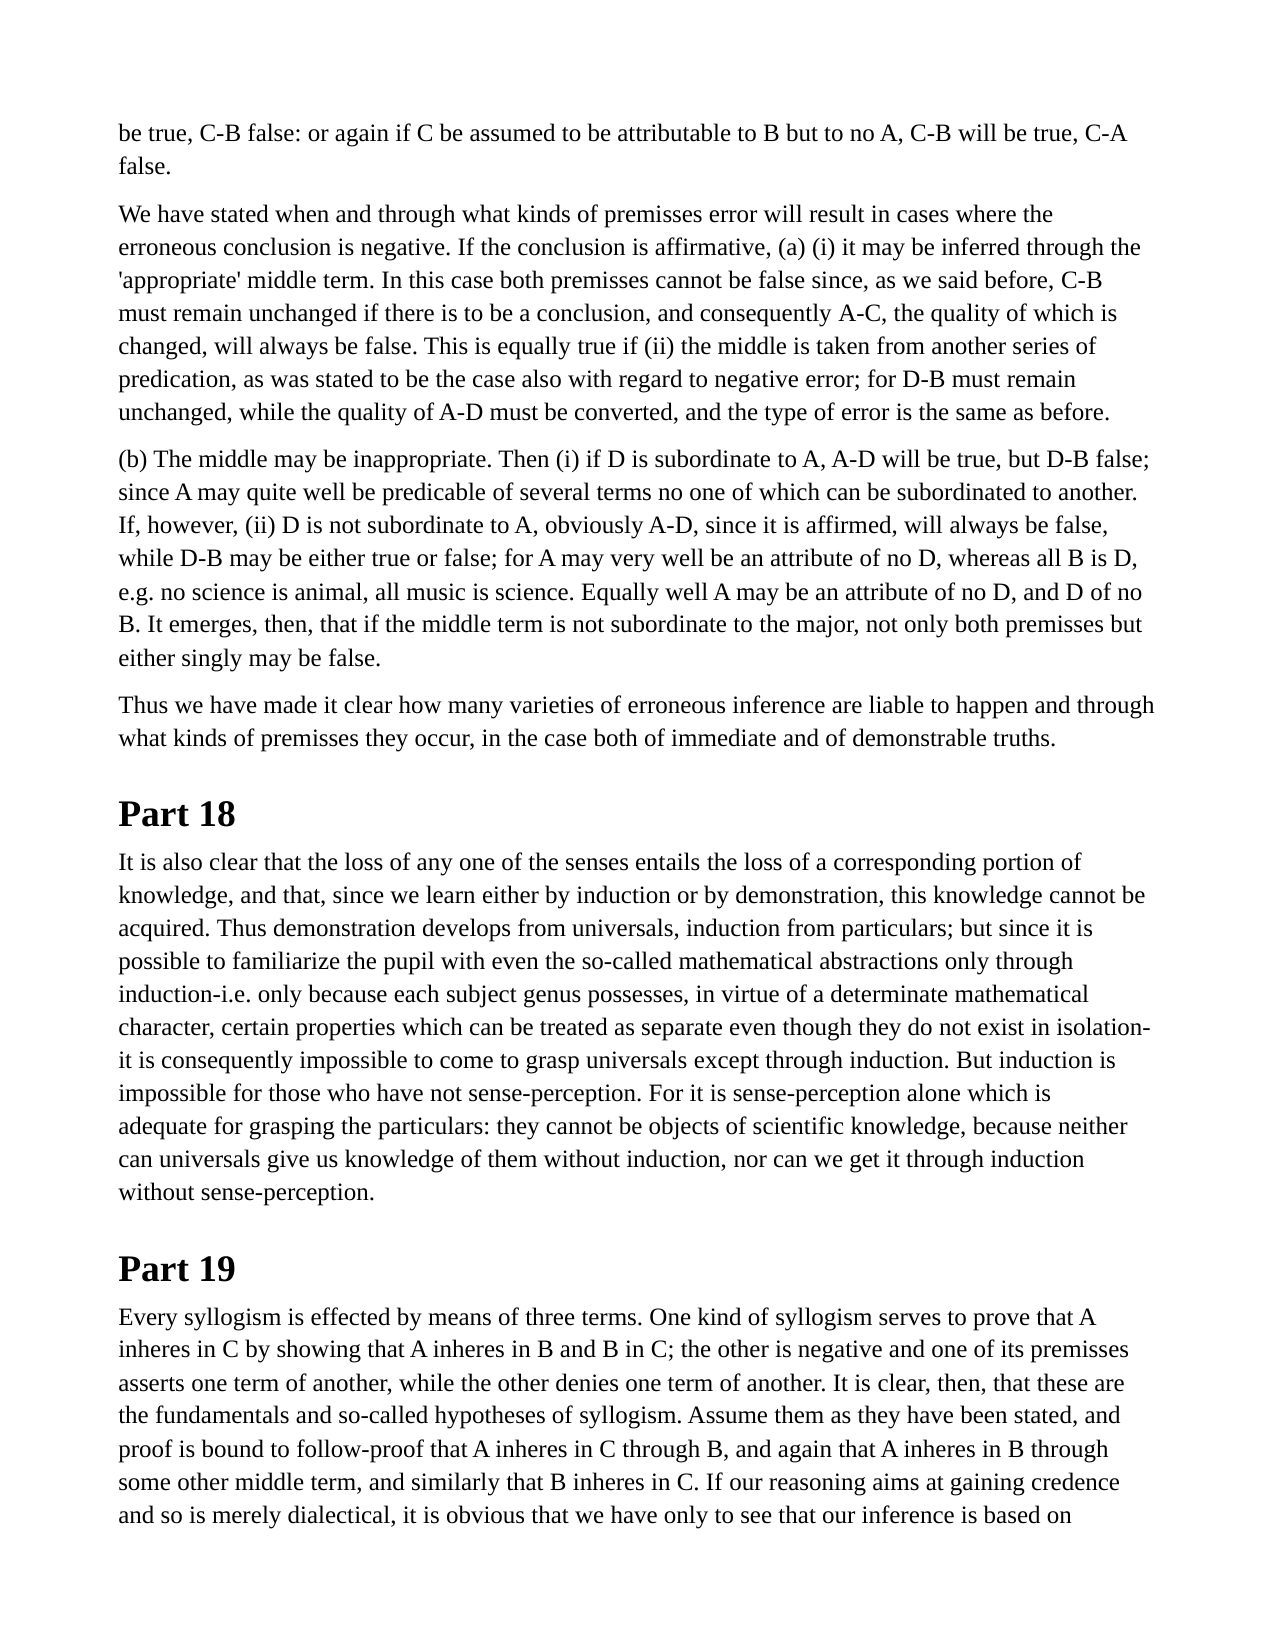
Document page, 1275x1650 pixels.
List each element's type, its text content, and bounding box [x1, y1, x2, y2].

text Every syllogism is effected by means of three terms. One kind of syllogism serves to prove that A inheres in C by showing that A inheres in B and B in C; the other is negative and one of its premisses asserts one term of another, while the other denies one term of another. It is clear, then, that these are the fundamentals and so-called hypotheses of syllogism. Assume them as they have been stated, and proof is bound to follow-proof that A inheres in C through B, and again that A inheres in B through some other middle term, and similarly that B inheres in C. If our reasoning aims at gaining credence and so is merely dialectical, it is obvious that we have only to see that our inference is based on [118, 1302, 1157, 1528]
text (b) The middle may be inappropriate. Then (i) if D is subordinate to A, A-D will be true, but D-B false; since A may quite well be predicable of several terms no one of which can be subordinated to another. If, however, (ii) D is not subordinate to A, obviously A-D, since it is affirmed, will always be false, while D-B may be either true or false; for A may very well be an attribute of no D, whereas all B is D, e.g. no science is animal, all music is science. Equally well A may be an attribute of no D, and D of no B. It emerges, then, that if the middle term is not subordinate to the major, not only both premisses but either singly may be false. [118, 444, 1157, 671]
text be true, C-B false: or again if C be assumed to be attributable to B but to no A, C-B will be true, C-A false. [118, 118, 1157, 180]
text We have stated when and through what kinds of premisses error will result in cases where the erroneous conclusion is negative. If the conclusion is affirmative, (a) (i) it may be inferred through the 'appropriate' middle term. In this case both premisses cannot be false since, as we said before, C-B must remain unchanged if there is to be a conclusion, and consequently A-C, the quality of which is changed, will always be false. This is equally true if (ii) the middle is taken from another series of predication, as was stated to be the case also with regard to negative error; for D-B must remain unchanged, while the quality of A-D must be converted, and the type of error is the same as before. [118, 199, 1157, 426]
subtitle Part 18 [118, 792, 1157, 835]
subtitle Part 19 [118, 1246, 1157, 1289]
text It is also clear that the loss of any one of the senses entails the loss of a corresponding portion of knowledge, and that, since we learn either by induction or by demonstration, this knowledge cannot be acquired. Thus demonstration develops from universals, induction from particulars; but since it is possible to familiarize the pupil with even the so-called mathematical abstractions only through induction-i.e. only because each subject genus possesses, in virtue of a determinate mathematical character, certain properties which can be treated as separate even though they do not exist in isolation-it is consequently impossible to come to grasp universals except through induction. But induction is impossible for those who have not sense-perception. For it is sense-perception alone which is adequate for grasping the particulars: they cannot be objects of scientific knowledge, because neither can universals give us knowledge of them without induction, nor can we get it through induction without sense-perception. [118, 847, 1157, 1206]
text Thus we have made it clear how many varieties of erroneous inference are liable to happen and through what kinds of premisses they occur, in the case both of immediate and of demonstrable truths. [118, 690, 1157, 752]
